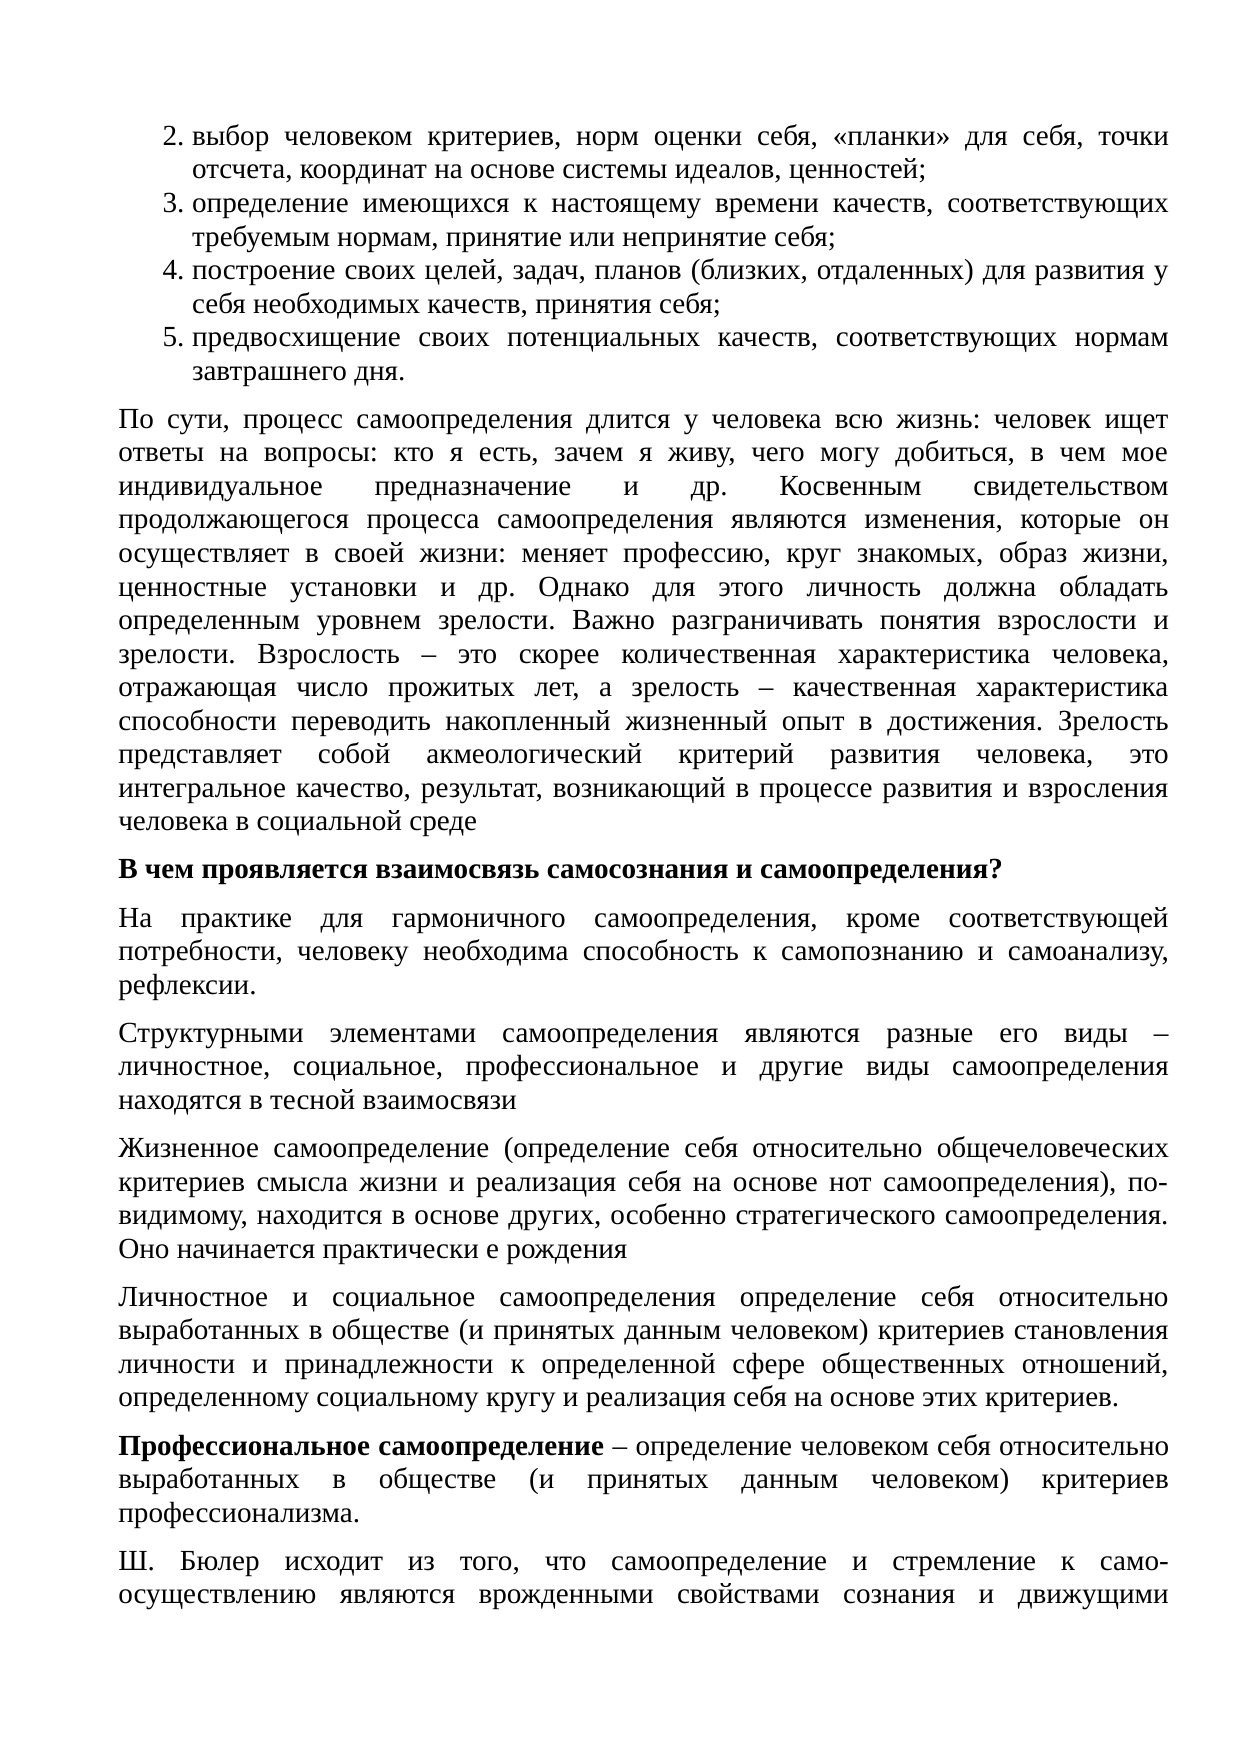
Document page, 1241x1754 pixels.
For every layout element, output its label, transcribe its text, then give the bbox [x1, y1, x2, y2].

list построение своих целей, задач, планов (близких, отдаленных) для развития у себя необходимых качеств, принятия себя; [162, 252, 1170, 319]
text Жизненное самоопределение (определение себя относительно общечеловеческих критериев смысла жизни и реализация себя на основе нот самоопределения), по-видимому, находится в основе других, особенно стратегического самоопределения. Оно начинается практически е рождения [118, 1130, 1170, 1264]
text В чем проявляется взаимосвязь самосознания и самоопределения? [118, 852, 1170, 885]
text Ш. Бюлер исходит из того, что самоопределение и стремление к само-осуществлению являются врожденными свойствами сознания и движущими [118, 1543, 1170, 1610]
text На практике для гармоничного самоопределения, кроме соответствующей потребности, человеку необходима способность к самопознанию и самоанализу, рефлексии. [118, 900, 1170, 1000]
list предвосхищение своих потенциальных качеств, соответствующих нормам завтрашнего дня. [162, 319, 1170, 386]
list определение имеющихся к настоящему времени качеств, соответствующих требуемым нормам, принятие или непринятие себя; [162, 185, 1170, 252]
text По сути, процесс самоопределения длится у человека всю жизнь: человек ищет ответы на вопросы: кто я есть, зачем я живу, чего могу добиться, в чем мое индивидуальное предназначение и др. Косвенным свидетельством продолжающегося процесса самоопределения являются изменения, которые он осуществляет в своей жизни: меняет профессию, круг знакомых, образ жизни, ценностные установки и др. Однако для этого личность должна обладать определенным уровнем зрелости. Важно разграничивать понятия взрослости и зрелости. Взрослость – это скорее количественная характеристика человека, отражающая число прожитых лет, а зрелость – качественная характеристика способности переводить накопленный жизненный опыт в достижения. Зрелость представляет собой акмеологический критерий развития человека, это интегральное качество, результат, возникающий в процессе развития и взросления человека в социальной среде [118, 401, 1170, 837]
text Профессиональное самоопределение – определение человеком себя относительно выработанных в обществе (и принятых данным человеком) критериев профессионализма. [118, 1428, 1170, 1528]
text Структурными элементами самоопределения являются разные его виды – личностное, социальное, профессиональное и другие виды самоопределения находятся в тесной взаимосвязи [118, 1015, 1170, 1116]
list выбор человеком критериев, норм оценки себя, «планки» для себя, точки отсчета, координат на основе системы идеалов, ценностей; [162, 118, 1170, 185]
text Личностное и социальное самоопределения определение себя относительно выработанных в обществе (и принятых данным человеком) критериев становления личности и принадлежности к определенной сфере общественных отношений, определенному социальному кругу и реализация себя на основе этих критериев. [118, 1279, 1170, 1413]
